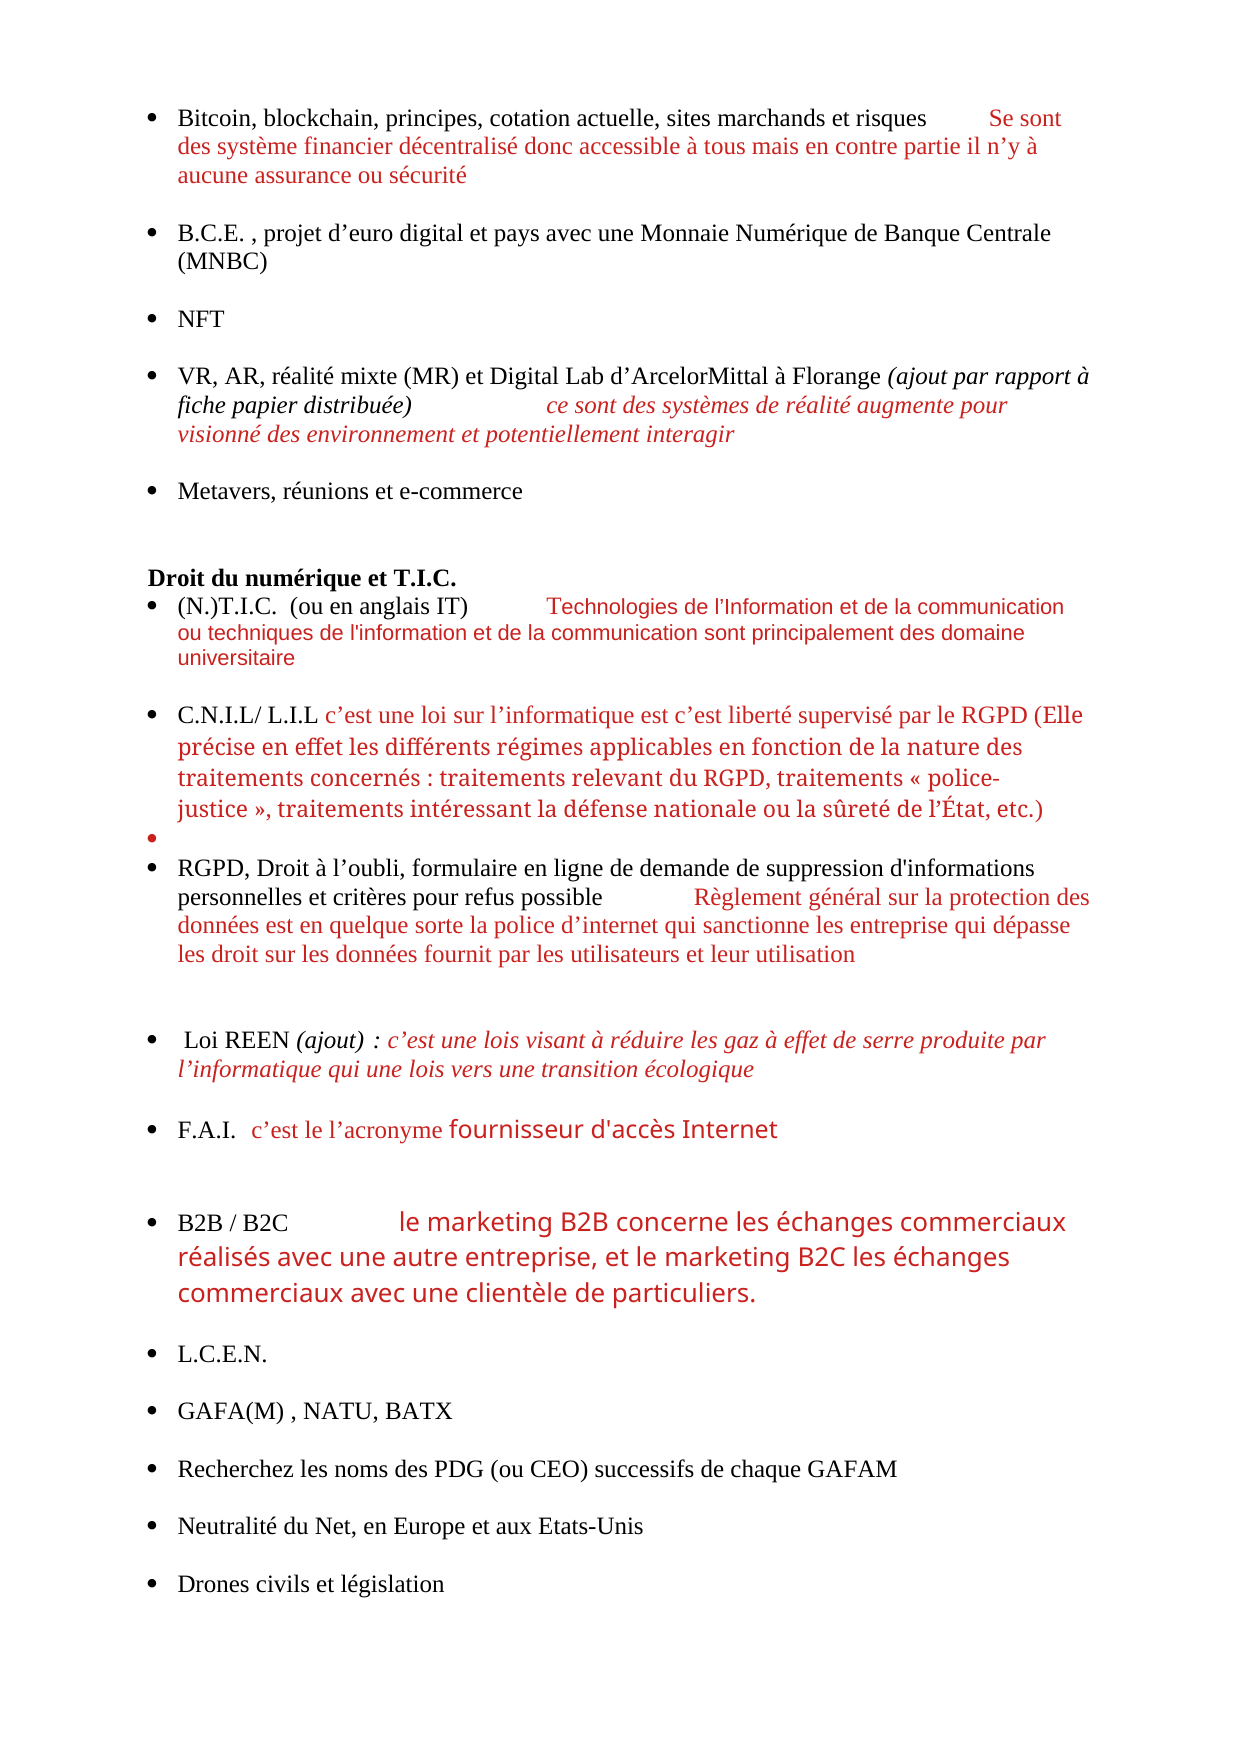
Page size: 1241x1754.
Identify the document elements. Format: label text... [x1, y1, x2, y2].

list NFT [148, 304, 1093, 333]
list F.A.I. c’est le l’acronyme fournisseur d'accès Internet [148, 1112, 1093, 1146]
list VR, AR, réalité mixte (MR) et Digital Lab d’ArcelorMittal à Florange (ajout par rapport à fiche papier distribuée) ce sont des systèmes de réalité augmente pour visionné des environnement et potentiellement interagir [148, 361, 1093, 448]
list B.C.E. , projet d’euro digital et pays avec une Monnaie Numérique de Banque Centrale (MNBC) [148, 218, 1093, 275]
list C.N.I.L/ L.I.L c’est une loi sur l’informatique est c’est liberté supervisé par le RGPD (Elle précise en effet les différents régimes applicables en fonction de la nature des traitements concernés : traitements relevant du RGPD, traitements « police-justice », traitements intéressant la défense nationale ou la sûreté de l’État, etc.) [148, 699, 1093, 824]
list Drones civils et législation [148, 1569, 1093, 1597]
list (N.)T.I.C. (ou en anglais IT) Technologies de l’Information et de la communication ou techniques de l'information et de la communication sont principalement des domaine universitaire [148, 591, 1093, 671]
text Droit du numérique et T.I.C. [148, 563, 1093, 591]
list RGPD, Droit à l’oubli, formulaire en ligne de demande de suppression d'informations personnelles et critères pour refus possible Règlement général sur la protection des données est en quelque sorte la police d’internet qui sanctionne les entreprise qui dépasse les droit sur les données fournit par les utilisateurs et leur utilisation [148, 853, 1093, 968]
list GAFA(M) , NATU, BATX [148, 1396, 1093, 1425]
list Neutralité du Net, en Europe et aux Etats-Unis [148, 1511, 1093, 1540]
list L.C.E.N. [148, 1339, 1093, 1367]
list Recherchez les noms des PDG (ou CEO) successifs de chaque GAFAM [148, 1454, 1093, 1482]
list B2B / B2C le marketing B2B concerne les échanges commerciaux réalisés avec une autre entreprise, et le marketing B2C les échanges commerciaux avec une clientèle de particuliers. [148, 1203, 1093, 1310]
list Loi REEN (ajout) : c’est une lois visant à réduire les gaz à effet de serre produite par l’informatique qui une lois vers une transition écologique [148, 1026, 1093, 1083]
list Bitcoin, blockchain, principes, cotation actuelle, sites marchands et risques Se sont des système financier décentralisé donc accessible à tous mais en contre partie il n’y à aucune assurance ou sécurité [148, 103, 1093, 189]
list Metavers, réunions et e-commerce [148, 476, 1093, 505]
